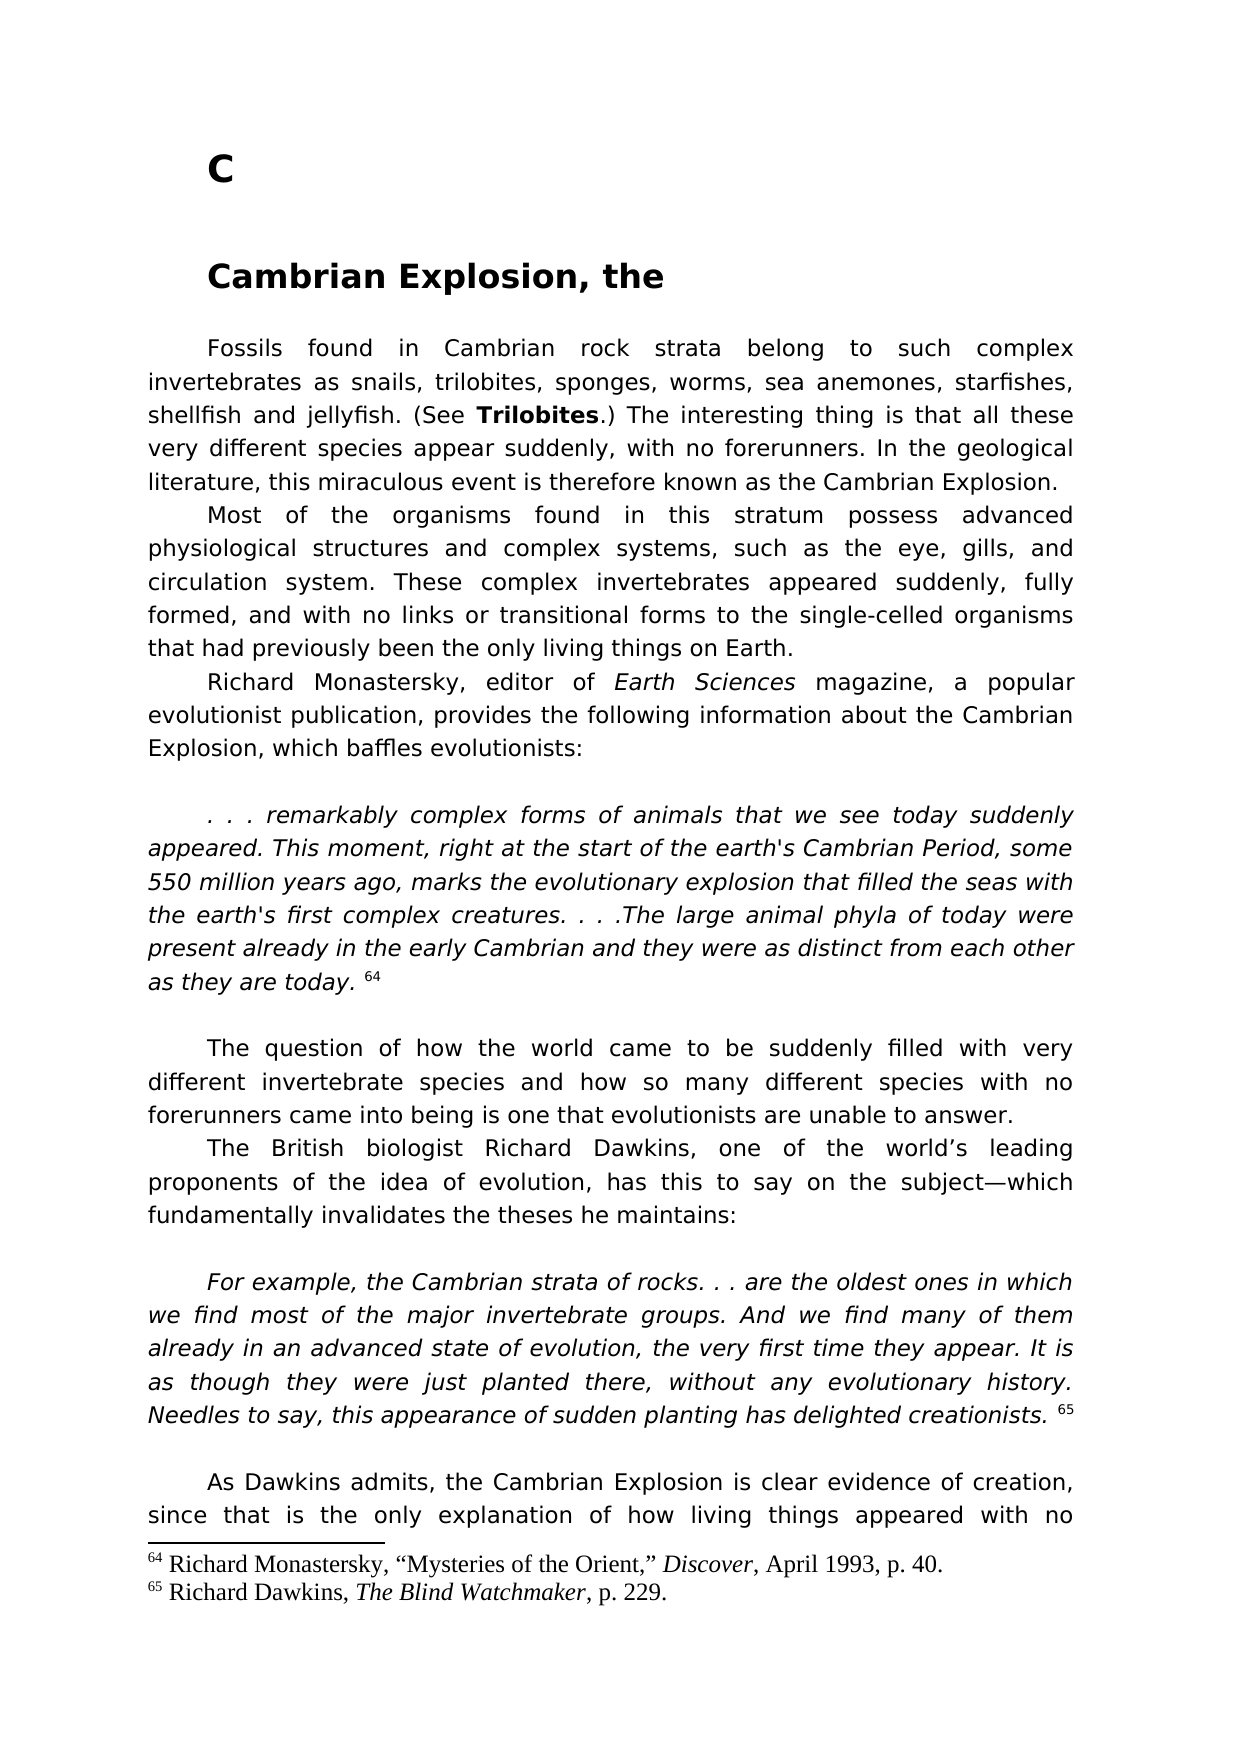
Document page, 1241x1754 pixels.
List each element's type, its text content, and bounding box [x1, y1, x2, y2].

text C [148, 148, 1075, 191]
text Most of the organisms found in this stratum possess advanced physiological structures and complex systems, such as the eye, gills, and circulation system. These complex invertebrates appeared suddenly, fully formed, and with no links or transitional forms to the single-celled organisms that had previously been the only living things on Earth. [148, 497, 1075, 663]
text . . . remarkably complex forms of animals that we see today suddenly appeared. This moment, right at the start of the earth's Cambrian Period, some 550 million years ago, marks the evolutionary explosion that filled the seas with the earth's first complex creatures. . . .The large animal phyla of today were present already in the early Cambrian and they were as distinct from each other as they are today. [148, 797, 1075, 997]
text As Dawkins admits, the Cambrian Explosion is clear evidence of creation, since that is the only explanation of how living things appeared with no [148, 1463, 1075, 1530]
text Richard Monastersky, “Mysteries of the Orient,” Discover, April 1993, p. 40. [148, 1549, 1092, 1577]
text Richard Dawkins, The Blind Watchmaker, p. 229. [148, 1577, 1092, 1606]
text The question of how the world came to be suddenly filled with very different invertebrate species and how so many different species with no forerunners came into being is one that evolutionists are unable to answer. [148, 1030, 1075, 1130]
text Fossils found in Cambrian rock strata belong to such complex invertebrates as snails, trilobites, sponges, worms, sea anemones, starfishes, shellfish and jellyfish. (See Trilobites.) The interesting thing is that all these very different species appear suddenly, with no forerunners. In the geological literature, this miraculous event is therefore known as the Cambrian Explosion. [148, 330, 1075, 497]
text Cambrian Explosion, the [148, 258, 1075, 297]
text For example, the Cambrian strata of rocks. . . are the oldest ones in which we find most of the major invertebrate groups. And we find many of them already in an advanced state of evolution, the very first time they appear. It is as though they were just planted there, without any evolutionary history. Needles to say, this appearance of sudden planting has delighted creationists. [148, 1263, 1075, 1430]
text The British biologist Richard Dawkins, one of the world’s leading proponents of the idea of evolution, has this to say on the subject—which fundamentally invalidates the theses he maintains: [148, 1130, 1075, 1230]
text Richard Monastersky, editor of Earth Sciences magazine, a popular evolutionist publication, provides the following information about the Cambrian Explosion, which baffles evolutionists: [148, 663, 1075, 763]
